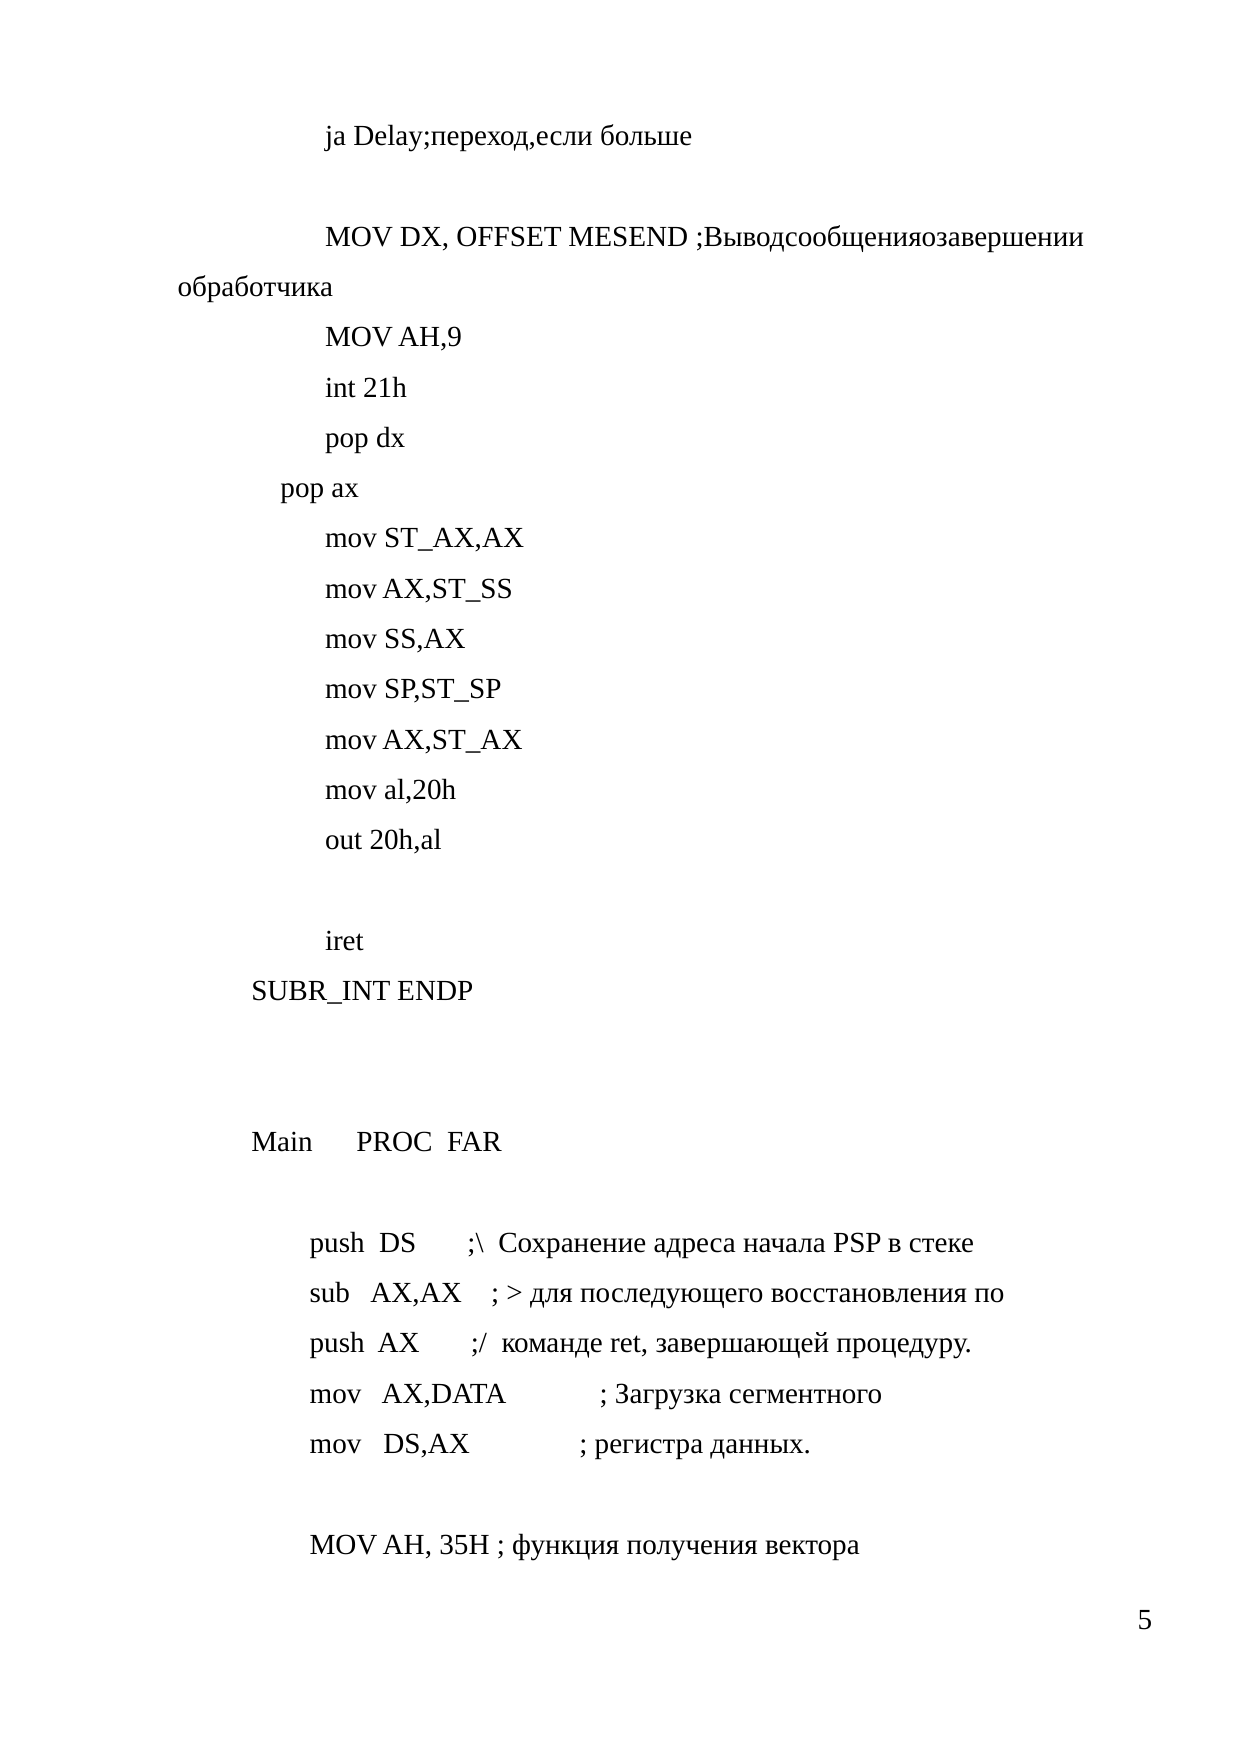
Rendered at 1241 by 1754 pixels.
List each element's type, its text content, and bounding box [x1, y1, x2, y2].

text mov AX,DATA ; Загрузка сегментного [177, 1376, 1152, 1409]
text ja Delay;переход,если больше [177, 118, 1152, 152]
text sub AX,AX ; > для последующего восстановления по [177, 1275, 1152, 1309]
text mov SS,AX [177, 621, 1152, 655]
text Main PROC FAR [177, 1124, 1152, 1158]
text mov AX,ST_SS [177, 571, 1152, 604]
text pop dx [177, 420, 1152, 453]
text push AX ;/ команде ret, завершающей процедуру. [177, 1326, 1152, 1359]
text pop ax [177, 470, 1152, 504]
text mov DS,AX ; регистра данных. [177, 1426, 1152, 1460]
text mov AX,ST_AX [177, 722, 1152, 755]
text mov ST_AX,AX [177, 521, 1152, 554]
text SUBR_INT ENDP [177, 973, 1152, 1007]
text MOV AH, 35H ; функция получения вектора [177, 1527, 1152, 1560]
text out 20h,al [177, 822, 1152, 856]
text mov al,20h [177, 772, 1152, 806]
text int 21h [177, 370, 1152, 403]
text MOV AH,9 [177, 319, 1152, 353]
text mov SP,ST_SP [177, 672, 1152, 705]
text push DS ;\ Сохранение адреса начала PSP в стеке [177, 1225, 1152, 1258]
text iret [177, 923, 1152, 957]
text MOV DX, OFFSET MESEND ;Выводсообщенияозавершении обработчика [177, 219, 1152, 303]
